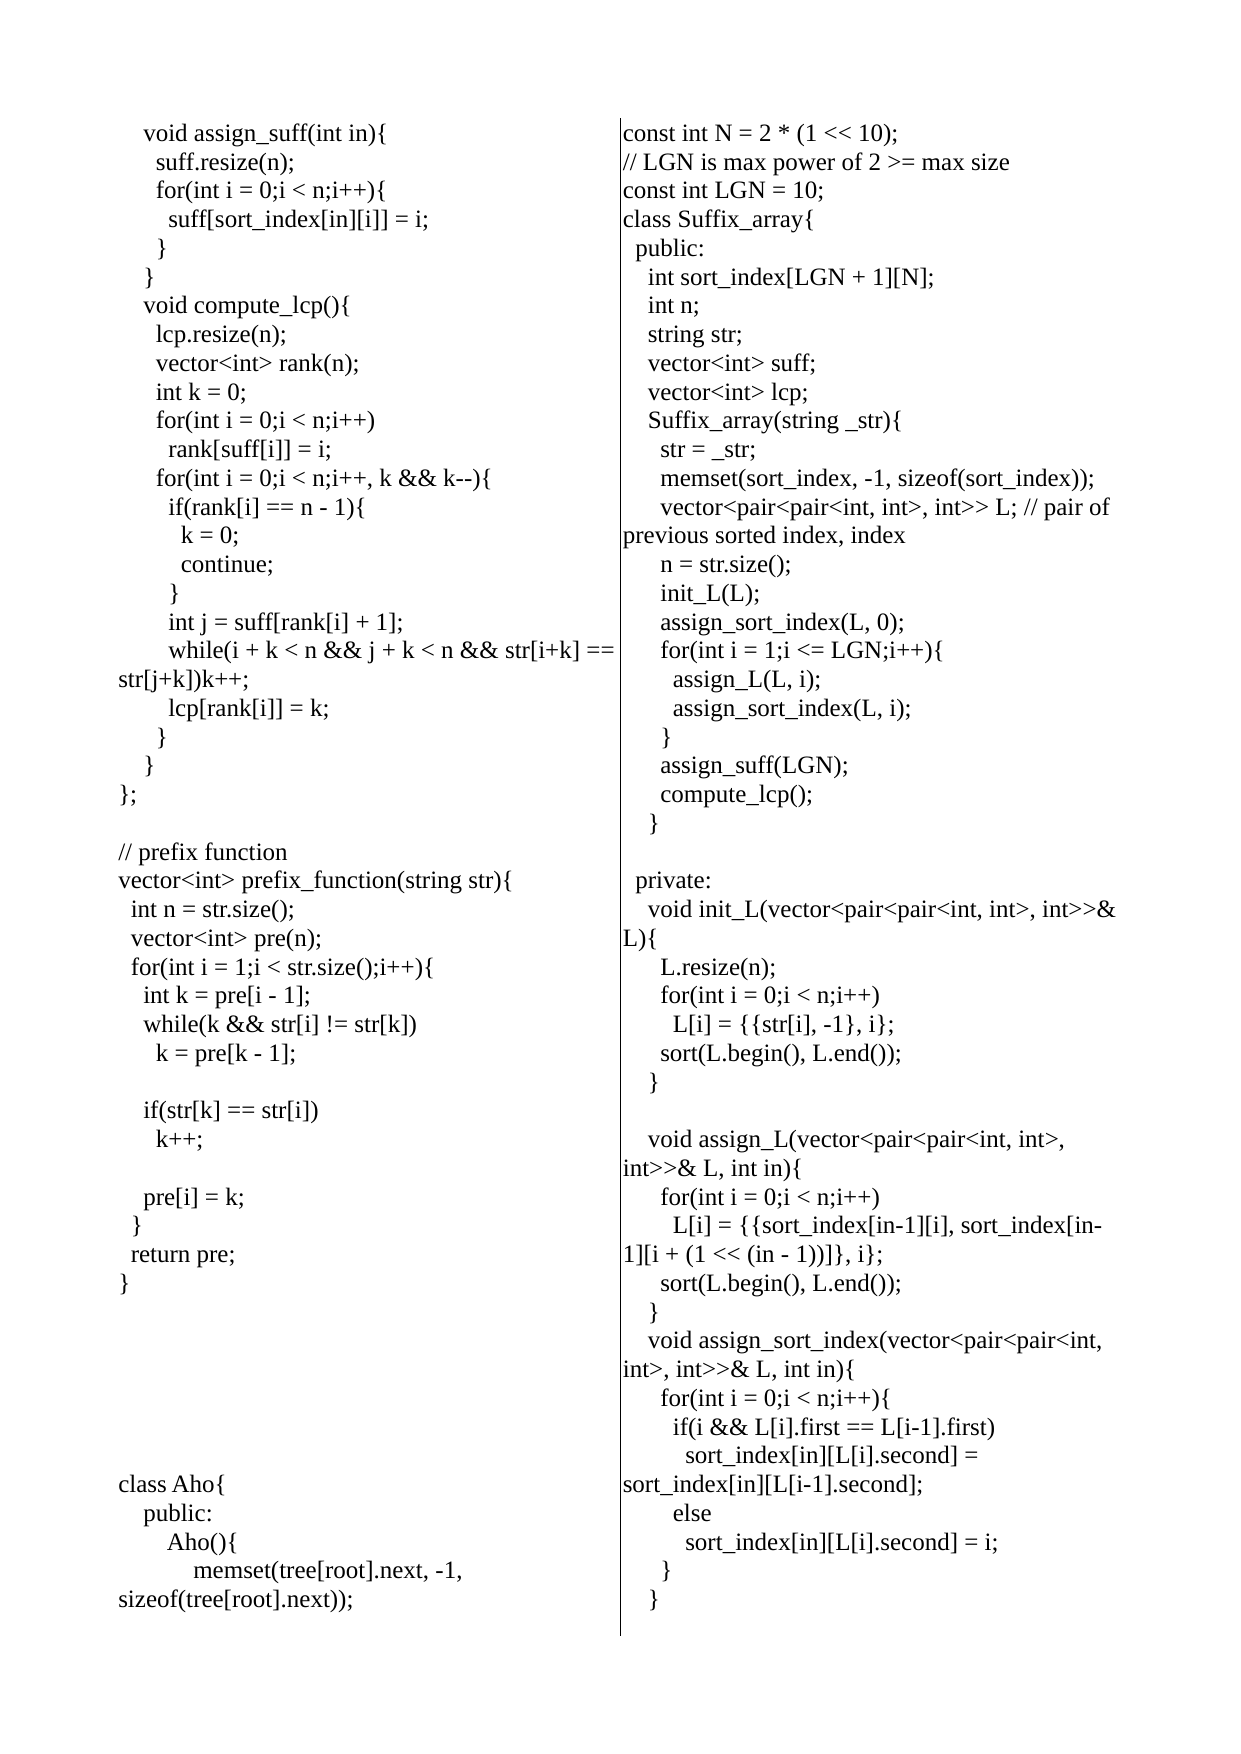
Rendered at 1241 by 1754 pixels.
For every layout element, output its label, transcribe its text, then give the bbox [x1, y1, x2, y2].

text for(int i = 0;i < n;i++){ [623, 1383, 1122, 1412]
text assign_L(L, i); [623, 664, 1122, 693]
text for(int i = 0;i < n;i++, k && k--){ [118, 463, 618, 492]
text } [623, 1556, 1122, 1584]
text if(str[k] == str[i]) [118, 1096, 618, 1124]
text rank[suff[i]] = i; [118, 434, 618, 463]
text }; [118, 779, 618, 808]
text } [623, 722, 1122, 751]
text } [118, 1211, 618, 1239]
text return pre; [118, 1239, 618, 1268]
text memset(tree[root].next, -1, sizeof(tree[root].next)); [118, 1556, 618, 1613]
text while(k && str[i] != str[k]) [118, 1009, 618, 1038]
text sort_index[in][L[i].second] = i; [623, 1527, 1122, 1556]
text int j = suff[rank[i] + 1]; [118, 607, 618, 636]
text // prefix function [118, 837, 618, 866]
text int k = 0; [118, 377, 618, 406]
text } [623, 1584, 1122, 1613]
text memset(sort_index, -1, sizeof(sort_index)); [623, 463, 1122, 492]
text L[i] = {{sort_index[in-1][i], sort_index[in-1][i + (1 << (in - 1))]}, i}; [623, 1211, 1122, 1268]
text } [118, 233, 618, 262]
text } [623, 1297, 1122, 1326]
text while(i + k < n && j + k < n && str[i+k] == str[j+k])k++; [118, 636, 618, 693]
text L.resize(n); [623, 952, 1122, 981]
text suff[sort_index[in][i]] = i; [118, 204, 618, 233]
text vector<int> pre(n); [118, 923, 618, 952]
text void assign_sort_index(vector<pair<pair<int, int>, int>>& L, int in){ [623, 1326, 1122, 1383]
text void compute_lcp(){ [118, 291, 618, 319]
text vector<int> rank(n); [118, 348, 618, 377]
text lcp.resize(n); [118, 319, 618, 348]
text const int LGN = 10; [623, 176, 1122, 204]
text int n = str.size(); [118, 894, 618, 923]
text sort_index[in][L[i].second] = sort_index[in][L[i-1].second]; [623, 1441, 1122, 1498]
text class Suffix_array{ [623, 204, 1122, 233]
text int n; [623, 291, 1122, 319]
text for(int i = 1;i < str.size();i++){ [118, 952, 618, 981]
text compute_lcp(); [623, 779, 1122, 808]
text vector<pair<pair<int, int>, int>> L; // pair of previous sorted index, index [623, 492, 1122, 549]
text public: [623, 233, 1122, 262]
text continue; [118, 549, 618, 578]
text } [118, 262, 618, 291]
text } [118, 578, 618, 607]
text vector<int> suff; [623, 348, 1122, 377]
text for(int i = 1;i <= LGN;i++){ [623, 636, 1122, 664]
text for(int i = 0;i < n;i++) [118, 406, 618, 434]
text k++; [118, 1124, 618, 1153]
text void assign_L(vector<pair<pair<int, int>, int>>& L, int in){ [623, 1124, 1122, 1182]
text for(int i = 0;i < n;i++) [623, 981, 1122, 1009]
text void init_L(vector<pair<pair<int, int>, int>>& L){ [623, 894, 1122, 952]
text vector<int> lcp; [623, 377, 1122, 406]
text assign_suff(LGN); [623, 751, 1122, 779]
text if(rank[i] == n - 1){ [118, 492, 618, 521]
text assign_sort_index(L, 0); [623, 607, 1122, 636]
text sort(L.begin(), L.end()); [623, 1268, 1122, 1297]
text class Aho{ [118, 1469, 618, 1498]
text } [623, 808, 1122, 837]
text Suffix_array(string _str){ [623, 406, 1122, 434]
text k = pre[k - 1]; [118, 1038, 618, 1067]
text vector<int> prefix_function(string str){ [118, 866, 618, 894]
text const int N = 2 * (1 << 10); [623, 118, 1122, 147]
text string str; [623, 319, 1122, 348]
text Aho(){ [118, 1527, 618, 1556]
text else [623, 1498, 1122, 1527]
text } [118, 722, 618, 751]
text void assign_suff(int in){ [118, 118, 618, 147]
text assign_sort_index(L, i); [623, 693, 1122, 722]
text } [118, 751, 618, 779]
text } [118, 1268, 618, 1297]
text // LGN is max power of 2 >= max size [623, 147, 1122, 176]
text public: [118, 1498, 618, 1527]
text L[i] = {{str[i], -1}, i}; [623, 1009, 1122, 1038]
text } [623, 1067, 1122, 1096]
text suff.resize(n); [118, 147, 618, 176]
text sort(L.begin(), L.end()); [623, 1038, 1122, 1067]
text int k = pre[i - 1]; [118, 981, 618, 1009]
text lcp[rank[i]] = k; [118, 693, 618, 722]
text if(i && L[i].first == L[i-1].first) [623, 1412, 1122, 1441]
text pre[i] = k; [118, 1182, 618, 1211]
text for(int i = 0;i < n;i++){ [118, 176, 618, 204]
text private: [623, 866, 1122, 894]
text init_L(L); [623, 578, 1122, 607]
text str = _str; [623, 434, 1122, 463]
text k = 0; [118, 521, 618, 549]
text n = str.size(); [623, 549, 1122, 578]
text for(int i = 0;i < n;i++) [623, 1182, 1122, 1211]
text int sort_index[LGN + 1][N]; [623, 262, 1122, 291]
